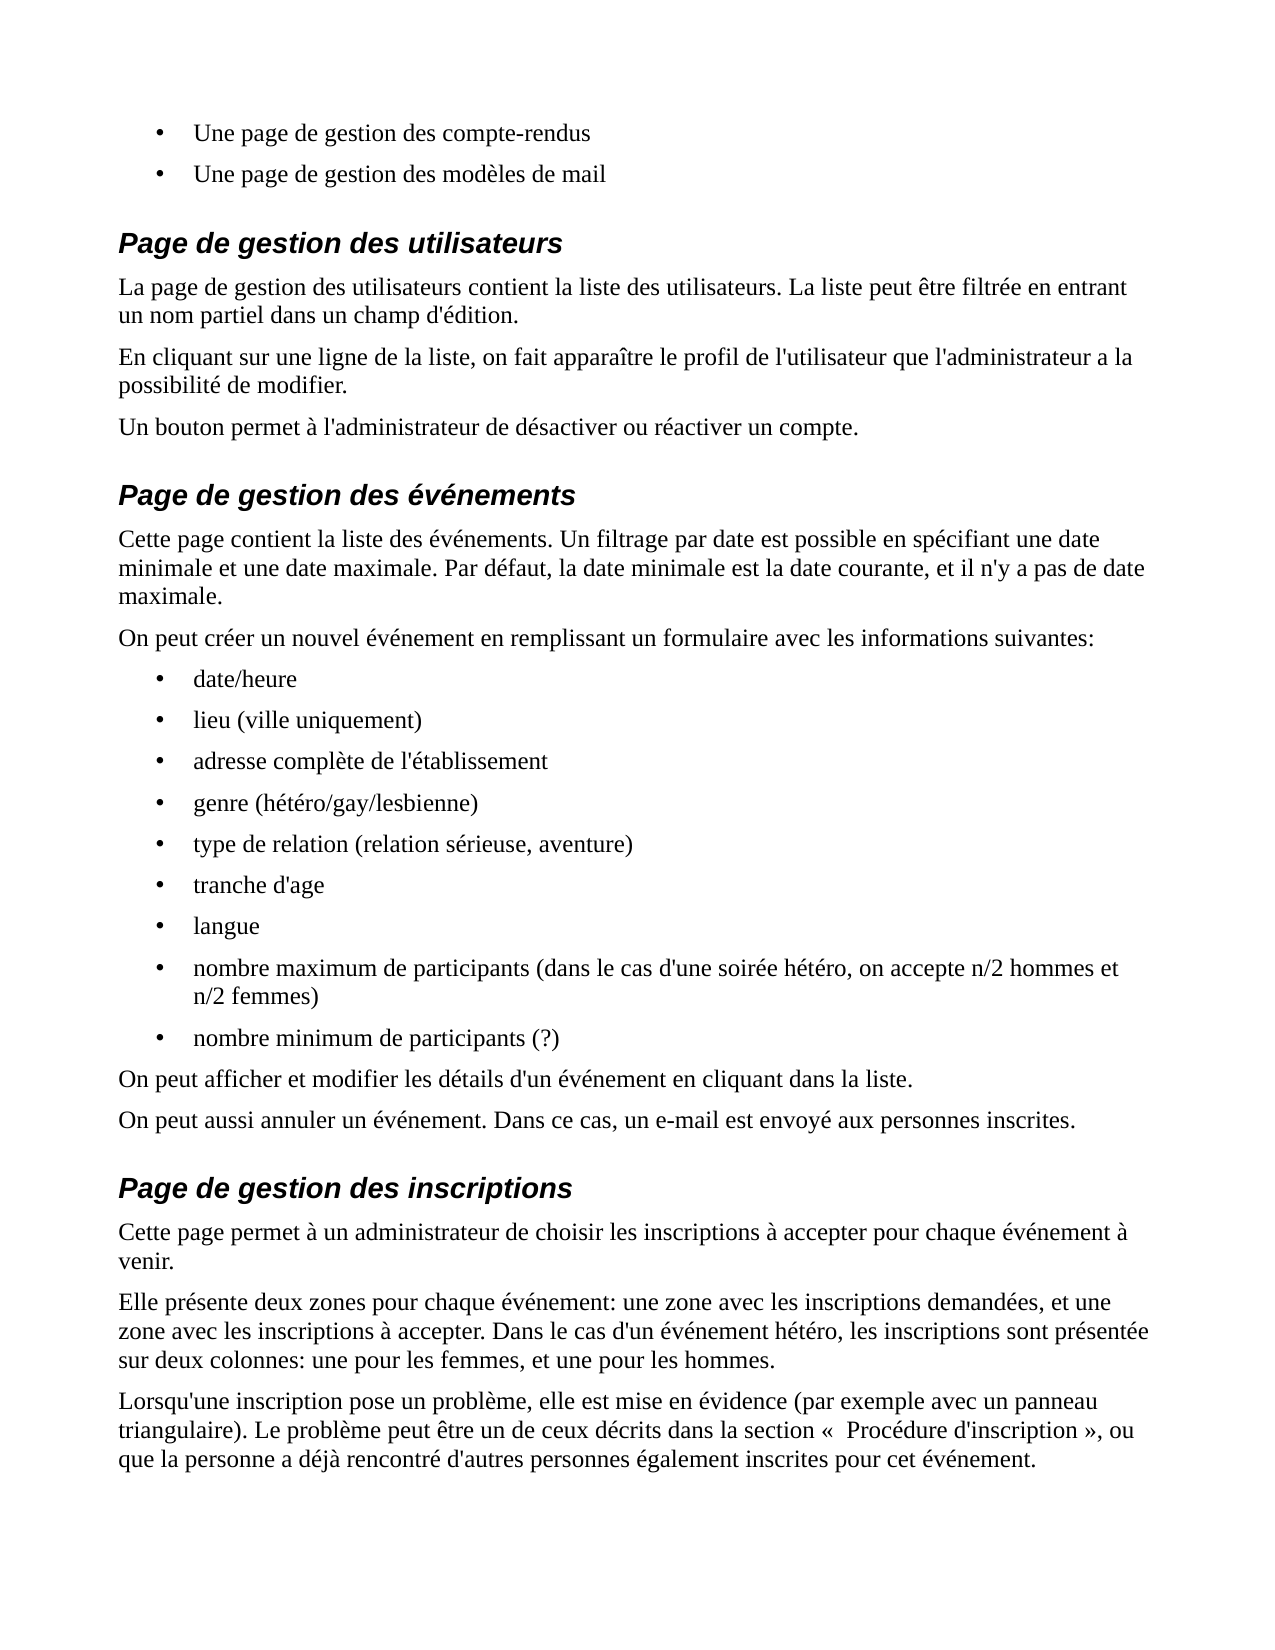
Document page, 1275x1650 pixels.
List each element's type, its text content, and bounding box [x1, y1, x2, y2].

subtitle Page de gestion des inscriptions [118, 1171, 1157, 1205]
list nombre minimum de participants (?) [156, 1023, 1157, 1051]
text Cette page contient la liste des événements. Un filtrage par date est possible en spécifiant une date minimale et une date maximale. Par défaut, la date minimale est la date courante, et il n'y a pas de date maximale. [118, 524, 1157, 610]
list lieu (ville uniquement) [156, 705, 1157, 734]
list Une page de gestion des modèles de mail [156, 159, 1157, 188]
text Cette page permet à un administrateur de choisir les inscriptions à accepter pour chaque événement à venir. [118, 1217, 1157, 1275]
list genre (hétéro/gay/lesbienne) [156, 788, 1157, 816]
text La page de gestion des utilisateurs contient la liste des utilisateurs. La liste peut être filtrée en entrant un nom partiel dans un champ d'édition. [118, 272, 1157, 329]
list adresse complète de l'établissement [156, 746, 1157, 775]
text On peut afficher et modifier les détails d'un événement en cliquant dans la liste. [118, 1064, 1157, 1093]
text En cliquant sur une ligne de la liste, on fait apparaître le profil de l'utilisateur que l'administrateur a la possibilité de modifier. [118, 342, 1157, 399]
text On peut créer un nouvel événement en remplissant un formulaire avec les informations suivantes: [118, 623, 1157, 651]
list type de relation (relation sérieuse, aventure) [156, 829, 1157, 858]
list langue [156, 911, 1157, 940]
list date/heure [156, 664, 1157, 693]
text On peut aussi annuler un événement. Dans ce cas, un e-mail est envoyé aux personnes inscrites. [118, 1105, 1157, 1134]
text Un bouton permet à l'administrateur de désactiver ou réactiver un compte. [118, 412, 1157, 440]
list tranche d'age [156, 870, 1157, 899]
text Elle présente deux zones pour chaque événement: une zone avec les inscriptions demandées, et une zone avec les inscriptions à accepter. Dans le cas d'un événement hétéro, les inscriptions sont présentée sur deux colonnes: une pour les femmes, et une pour les hommes. [118, 1287, 1157, 1374]
subtitle Page de gestion des événements [118, 478, 1157, 511]
subtitle Page de gestion des utilisateurs [118, 226, 1157, 259]
list nombre maximum de participants (dans le cas d'une soirée hétéro, on accepte n/2 hommes et n/2 femmes) [156, 953, 1157, 1010]
text Lorsqu'une inscription pose un problème, elle est mise en évidence (par exemple avec un panneau triangulaire). Le problème peut être un de ceux décrits dans la section « Procédure d'inscription », ou que la personne a déjà rencontré d'autres personnes également inscrites pour cet événement. [118, 1386, 1157, 1472]
list Une page de gestion des compte-rendus [156, 118, 1157, 147]
